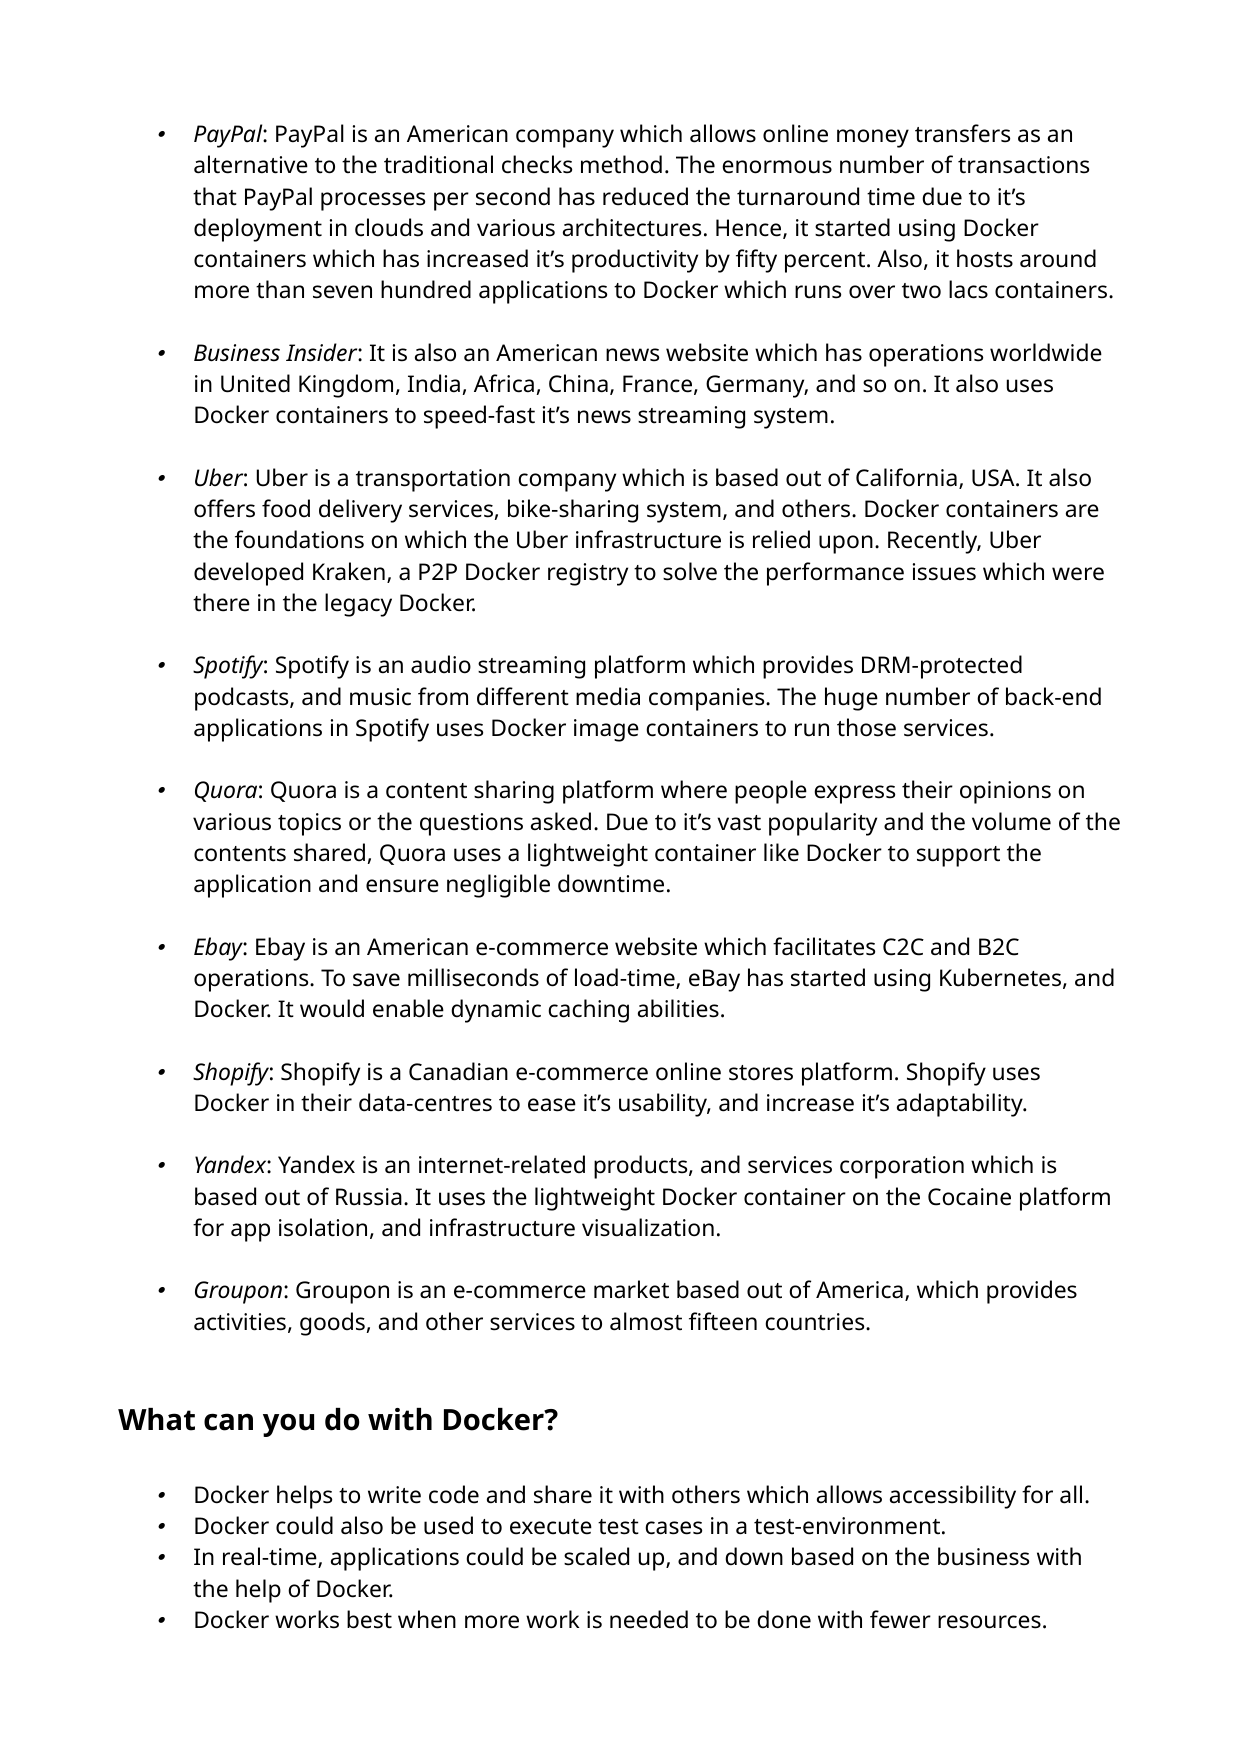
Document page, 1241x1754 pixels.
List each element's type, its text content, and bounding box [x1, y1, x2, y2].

text What can you do with Docker? [118, 1399, 1122, 1439]
list Shopify: Shopify is a Canadian e-commerce online stores platform. Shopify uses Docker in their data-centres to ease it’s usability, and increase it’s adaptability. [156, 1056, 1122, 1118]
list Uber: Uber is a transportation company which is based out of California, USA. It also offers food delivery services, bike-sharing system, and others. Docker containers are the foundations on which the Uber infrastructure is relied upon. Recently, Uber developed Kraken, a P2P Docker registry to solve the performance issues which were there in the legacy Docker. [156, 462, 1122, 618]
list Quora: Quora is a content sharing platform where people express their opinions on various topics or the questions asked. Due to it’s vast popularity and the volume of the contents shared, Quora uses a lightweight container like Docker to support the application and ensure negligible downtime. [156, 774, 1122, 899]
list Groupon: Groupon is an e-commerce market based out of America, which provides activities, goods, and other services to almost fifteen countries. [156, 1274, 1122, 1337]
list Docker works best when more work is needed to be done with fewer resources. [156, 1604, 1122, 1635]
list Ebay: Ebay is an American e-commerce website which facilitates C2C and B2C operations. To save milliseconds of load-time, eBay has started using Kubernetes, and Docker. It would enable dynamic caching abilities. [156, 931, 1122, 1024]
list Yandex: Yandex is an internet-related products, and services corporation which is based out of Russia. It uses the lightweight Docker container on the Cocaine platform for app isolation, and infrastructure visualization. [156, 1149, 1122, 1243]
list Spotify: Spotify is an audio streaming platform which provides DRM-protected podcasts, and music from different media companies. The huge number of back-end applications in Spotify uses Docker image containers to run those services. [156, 649, 1122, 743]
list In real-time, applications could be scaled up, and down based on the business with the help of Docker. [156, 1541, 1122, 1604]
list Docker could also be used to execute test cases in a test-environment. [156, 1510, 1122, 1541]
list Business Insider: It is also an American news website which has operations worldwide in United Kingdom, India, Africa, China, France, Germany, and so on. It also uses Docker containers to speed-fast it’s news streaming system. [156, 337, 1122, 431]
list PayPal: PayPal is an American company which allows online money transfers as an alternative to the traditional checks method. The enormous number of transactions that PayPal processes per second has reduced the turnaround time due to it’s deployment in clouds and various architectures. Hence, it started using Docker containers which has increased it’s productivity by fifty percent. Also, it hosts around more than seven hundred applications to Docker which runs over two lacs containers. [156, 118, 1122, 306]
list Docker helps to write code and share it with others which allows accessibility for all. [156, 1479, 1122, 1510]
